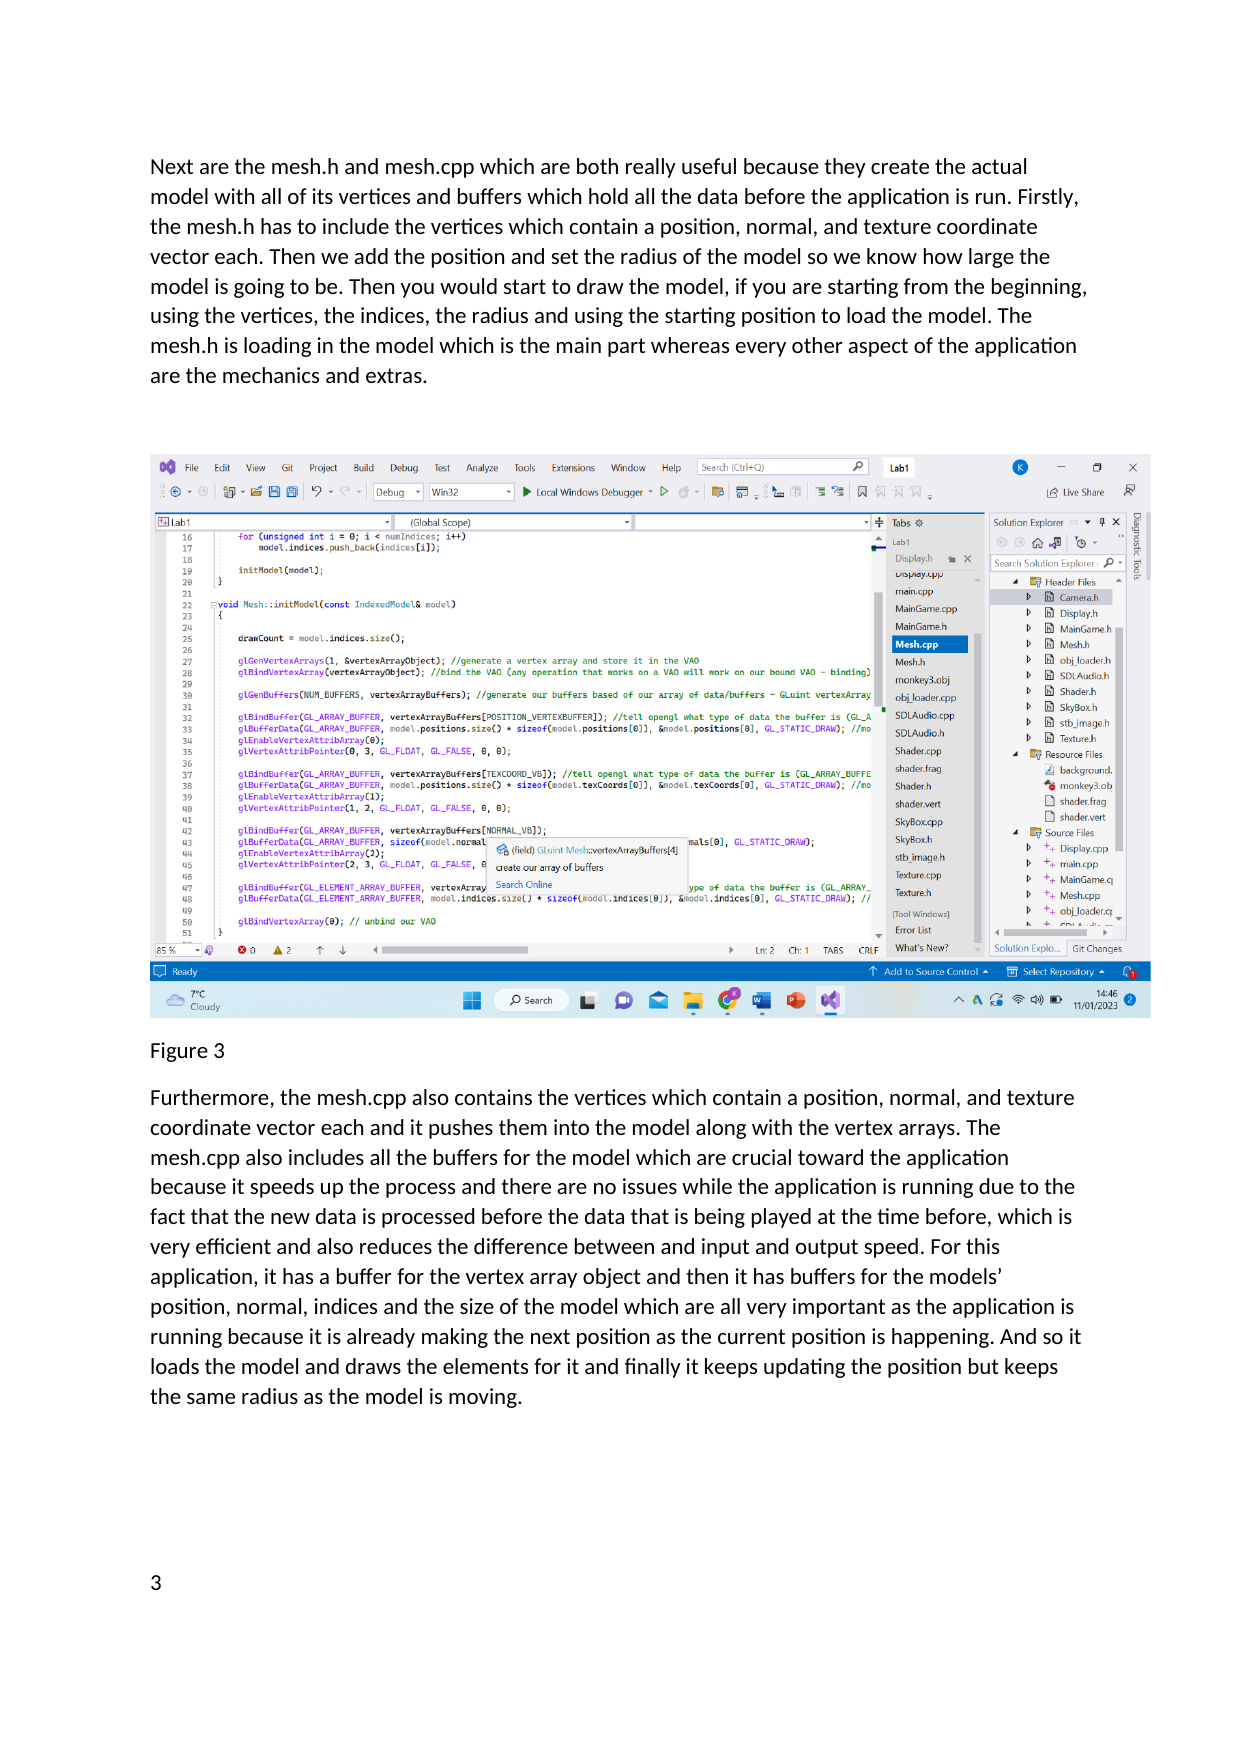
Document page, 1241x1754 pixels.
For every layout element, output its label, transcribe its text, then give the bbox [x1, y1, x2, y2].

text Figure 3 [150, 1036, 1090, 1064]
text 3 [150, 1568, 1090, 1596]
text Furthermore, the mesh.cpp also contains the vertices which contain a position, normal, and texture coordinate vector each and it pushes them into the model along with the vertex arrays. The mesh.cpp also includes all the buffers for the model which are crucial toward the application because it speeds up the process and there are no issues while the application is running due to the fact that the new data is processed before the data that is being played at the time before, which is very efficient and also reduces the difference between and input and output speed. For this application, it has a buffer for the vertex array object and then it has buffers for the models’ position, normal, indices and the size of the model which are all very important as the application is running because it is already making the next position as the current position is happening. And so it loads the model and draws the elements for it and finally it keeps updating the position but keeps the same radius as the model is moving. [150, 1083, 1090, 1410]
text Next are the mesh.h and mesh.cpp which are both really useful because they create the actual model with all of its vertices and buffers which hold all the data before the application is run. Firstly, the mesh.h has to include the vertices which contain a position, normal, and texture coordinate vector each. Then we add the position and set the radius of the model so we know how large the model is going to be. Then you would start to draw the model, if you are starting from the beginning, using the vertices, the indices, the radius and using the starting position to load the model. The mesh.h is loading in the model which is the main part whereas every other aspect of the application are the mechanics and extras. [150, 152, 1090, 389]
